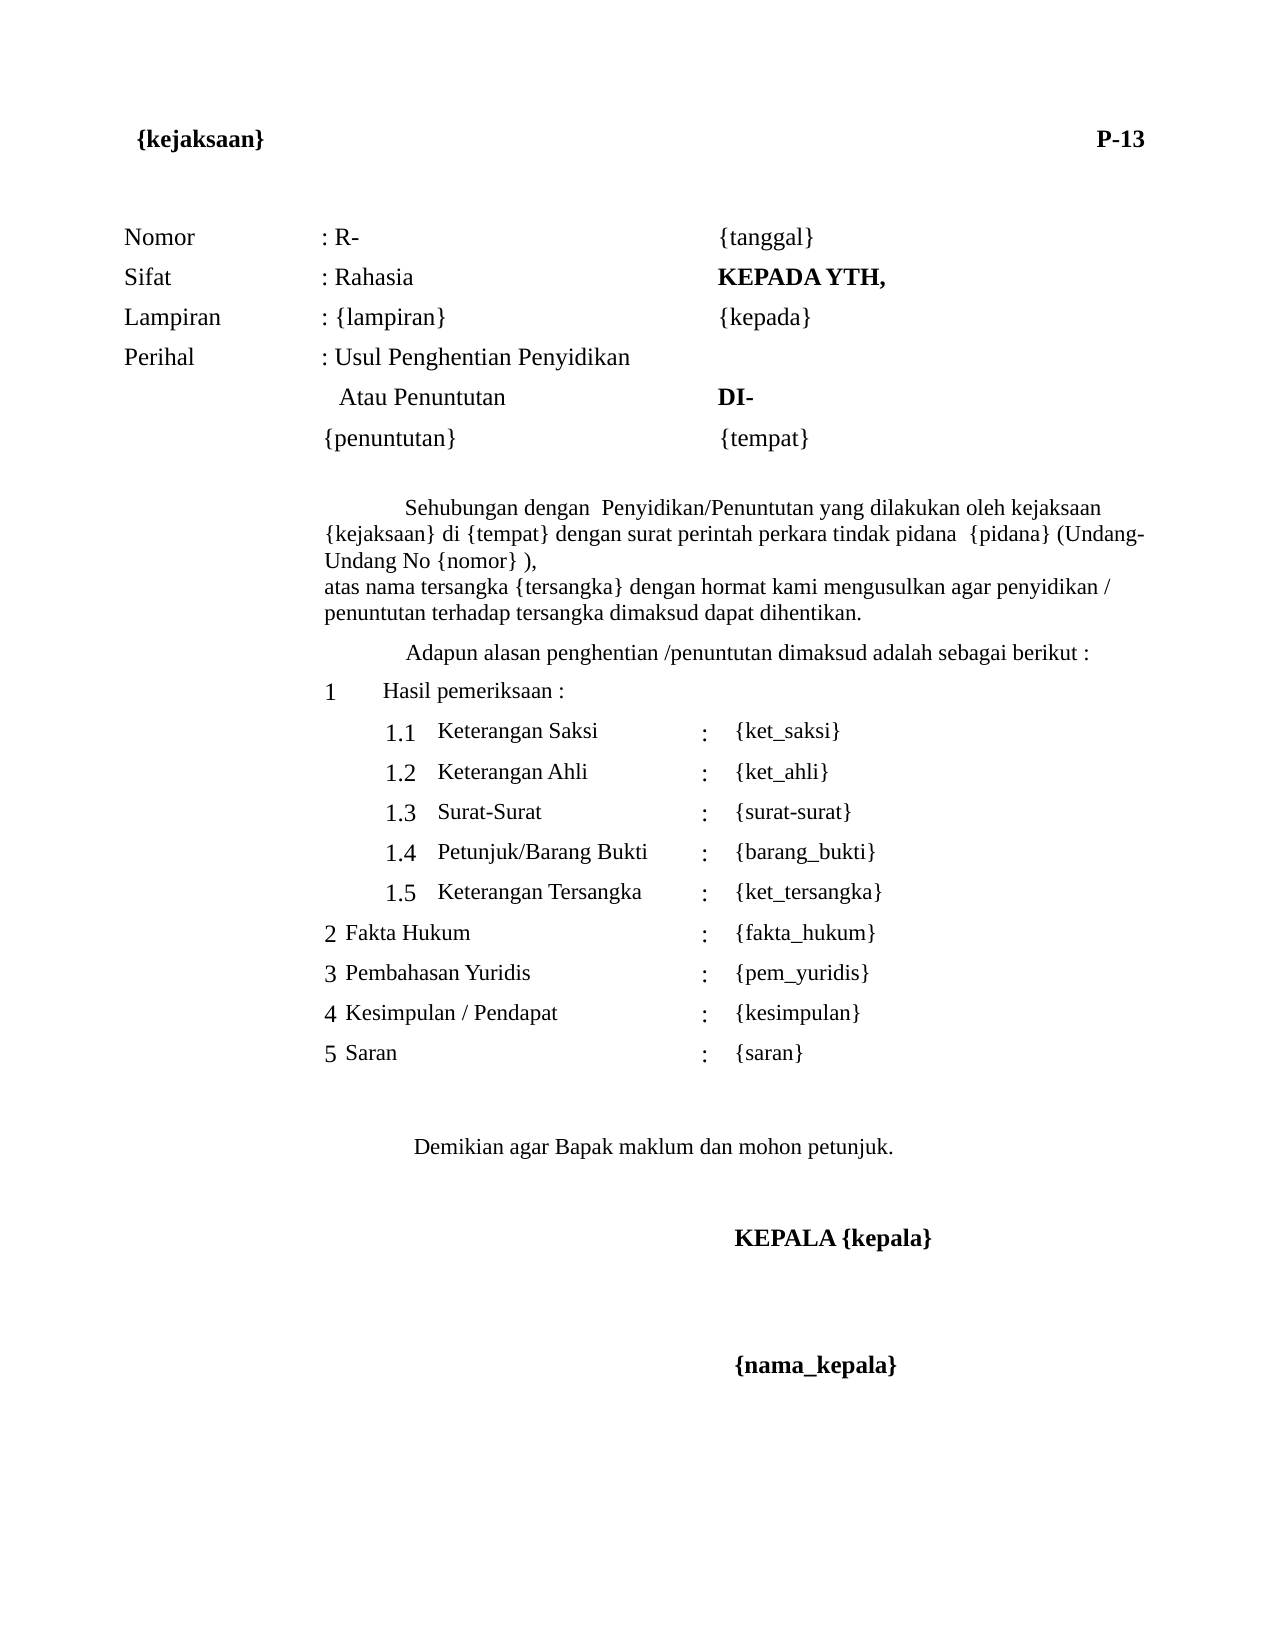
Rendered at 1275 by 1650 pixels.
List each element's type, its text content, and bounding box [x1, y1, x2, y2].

table_header Keterangan Saksi [432, 712, 695, 752]
table_cell Atau Penuntutan [315, 377, 712, 417]
table_header 2 [318, 913, 339, 953]
table_header Fakta Hukum [339, 913, 695, 953]
table_header {kejaksaan} [118, 118, 1091, 158]
table_cell {saran} [729, 1034, 1156, 1074]
table_cell [118, 377, 315, 417]
table_cell Keterangan Ahli [432, 752, 695, 792]
table_cell : {lampiran} [315, 296, 712, 336]
table_cell 3 [318, 953, 339, 993]
table_cell : [695, 833, 728, 873]
table_cell Surat-Surat [432, 792, 695, 832]
table_header Sehubungan dengan Penyidikan/Penuntutan yang dilakukan oleh kejaksaan {kejaksaan} di {tempat} dengan surat perintah perkara tindak pidana {pidana} (Undang-Undang No {nomor} ), atas nama tersangka {tersangka} dengan hormat kami mengusulkan agar penyidikan / penuntutan terhadap tersangka dimaksud dapat dihentikan. [318, 486, 1156, 631]
table_header 1.1 [379, 712, 432, 752]
table_cell : [695, 792, 728, 832]
table_cell Petunjuk/Barang Bukti [432, 833, 695, 873]
table_cell Kesimpulan / Pendapat [339, 993, 695, 1033]
table_cell {pem_yuridis} [729, 953, 1156, 993]
table_header : R- [315, 216, 712, 256]
table_cell 1.2 [379, 752, 432, 792]
table_header : [695, 712, 728, 752]
text Demikian agar Bapak maklum dan mohon petunjuk. [118, 1131, 1157, 1160]
table_cell {surat-surat} [729, 792, 1156, 832]
table_header {ket_saksi} [729, 712, 1156, 752]
table_cell : [695, 1034, 728, 1074]
table_header {fakta_hukum} [729, 913, 1156, 953]
table_cell : [695, 873, 728, 913]
table_cell Sifat [118, 256, 315, 296]
table_cell Keterangan Tersangka [432, 873, 695, 913]
table_header Hasil pemeriksaan : [377, 672, 1156, 712]
table_cell 1.4 [379, 833, 432, 873]
table_cell Pembahasan Yuridis [339, 953, 695, 993]
table_header Adapun alasan penghentian /penuntutan dimaksud adalah sebagai berikut : [318, 631, 1156, 672]
table_header {tempat} [713, 417, 1111, 457]
table_header {nama_kepala} [729, 1344, 1078, 1384]
table_cell {barang_bukti} [729, 833, 1156, 873]
table_cell : [695, 953, 728, 993]
table_cell : [695, 993, 728, 1033]
table_cell 1.5 [379, 873, 432, 913]
table_cell : [695, 752, 728, 792]
table_header KEPALA {kepala} [729, 1218, 1078, 1258]
table_cell {kepada} [712, 296, 1110, 336]
table_cell : Rahasia [315, 256, 712, 296]
table_cell Saran [339, 1034, 695, 1074]
table_cell KEPADA YTH, [712, 256, 1110, 296]
table_cell {ket_tersangka} [729, 873, 1156, 913]
table_cell {kesimpulan} [729, 993, 1156, 1033]
table_header Nomor [118, 216, 315, 256]
table_header P-13 [1091, 118, 1157, 158]
table_cell 4 [318, 993, 339, 1033]
table_header : [695, 913, 728, 953]
table_cell Perihal [118, 336, 315, 377]
table_header {penuntutan} [316, 417, 713, 457]
table_cell {ket_ahli} [729, 752, 1156, 792]
table_header {tanggal} [712, 216, 1110, 256]
table_cell Lampiran [118, 296, 315, 336]
table_cell [712, 336, 1110, 377]
table_cell 1.3 [379, 792, 432, 832]
table_cell : Usul Penghentian Penyidikan [315, 336, 712, 377]
table_cell 5 [318, 1034, 339, 1074]
table_cell DI- [712, 377, 1110, 417]
table_header 1 [318, 672, 377, 712]
